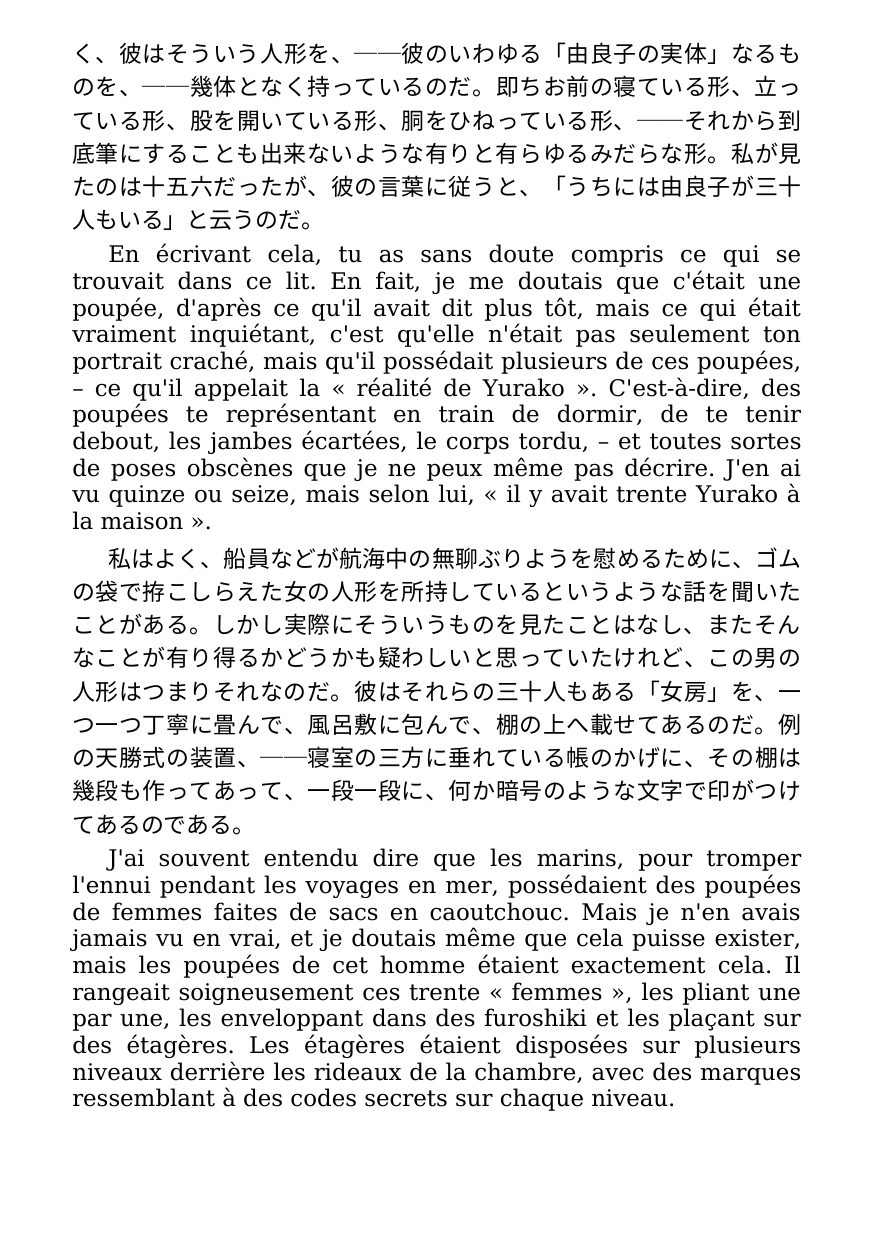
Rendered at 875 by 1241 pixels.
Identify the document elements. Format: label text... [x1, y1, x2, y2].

text 私はよく、船員などが航海中の無聊ぶりようを慰めるために、ゴムの袋で拵こしらえた女の人形を所持しているというような話を聞いたことがある。しかし実際にそういうものを見たことはなし、またそんなことが有り得るかどうかも疑わしいと思っていたけれど、この男の人形はつまりそれなのだ。彼はそれらの三十人もある「女房」を、一つ一つ丁寧に畳んで、風呂敷に包んで、棚の上へ載せてあるのだ。例の天勝式の装置、──寝室の三方に垂れている帳のかげに、その棚は幾段も作ってあって、一段一段に、何か暗号のような文字で印がつけてあるのである。 [72, 541, 802, 840]
text く、彼はそういう人形を、──彼のいわゆる「由良子の実体」なるものを、──幾体となく持っているのだ。即ちお前の寝ている形、立っている形、股を開いている形、胴をひねっている形、──それから到底筆にすることも出来ないような有りと有らゆるみだらな形。私が見たのは十五六だったが、彼の言葉に従うと、「うちには由良子が三十人もいる」と云うのだ。 [72, 36, 802, 235]
text J'ai souvent entendu dire que les marins, pour tromper l'ennui pendant les voyages en mer, possédaient des poupées de femmes faites de sacs en caoutchouc. Mais je n'en avais jamais vu en vrai, et je doutais même que cela puisse exister, mais les poupées de cet homme étaient exactement cela. Il rangeait soigneusement ces trente « femmes », les pliant une par une, les enveloppant dans des furoshiki et les plaçant sur des étagères. Les étagères étaient disposées sur plusieurs niveaux derrière les rideaux de la chambre, avec des marques ressemblant à des codes secrets sur chaque niveau. [72, 846, 802, 1112]
text En écrivant cela, tu as sans doute compris ce qui se trouvait dans ce lit. En fait, je me doutais que c'était une poupée, d'après ce qu'il avait dit plus tôt, mais ce qui était vraiment inquiétant, c'est qu'elle n'était pas seulement ton portrait craché, mais qu'il possédait plusieurs de ces poupées, – ce qu'il appelait la « réalité de Yurako ». C'est-à-dire, des poupées te représentant en train de dormir, de te tenir debout, les jambes écartées, le corps tordu, – et toutes sortes de poses obscènes que je ne peux même pas décrire. J'en ai vu quinze ou seize, mais selon lui, « il y avait trente Yurako à la maison ». [72, 241, 802, 535]
